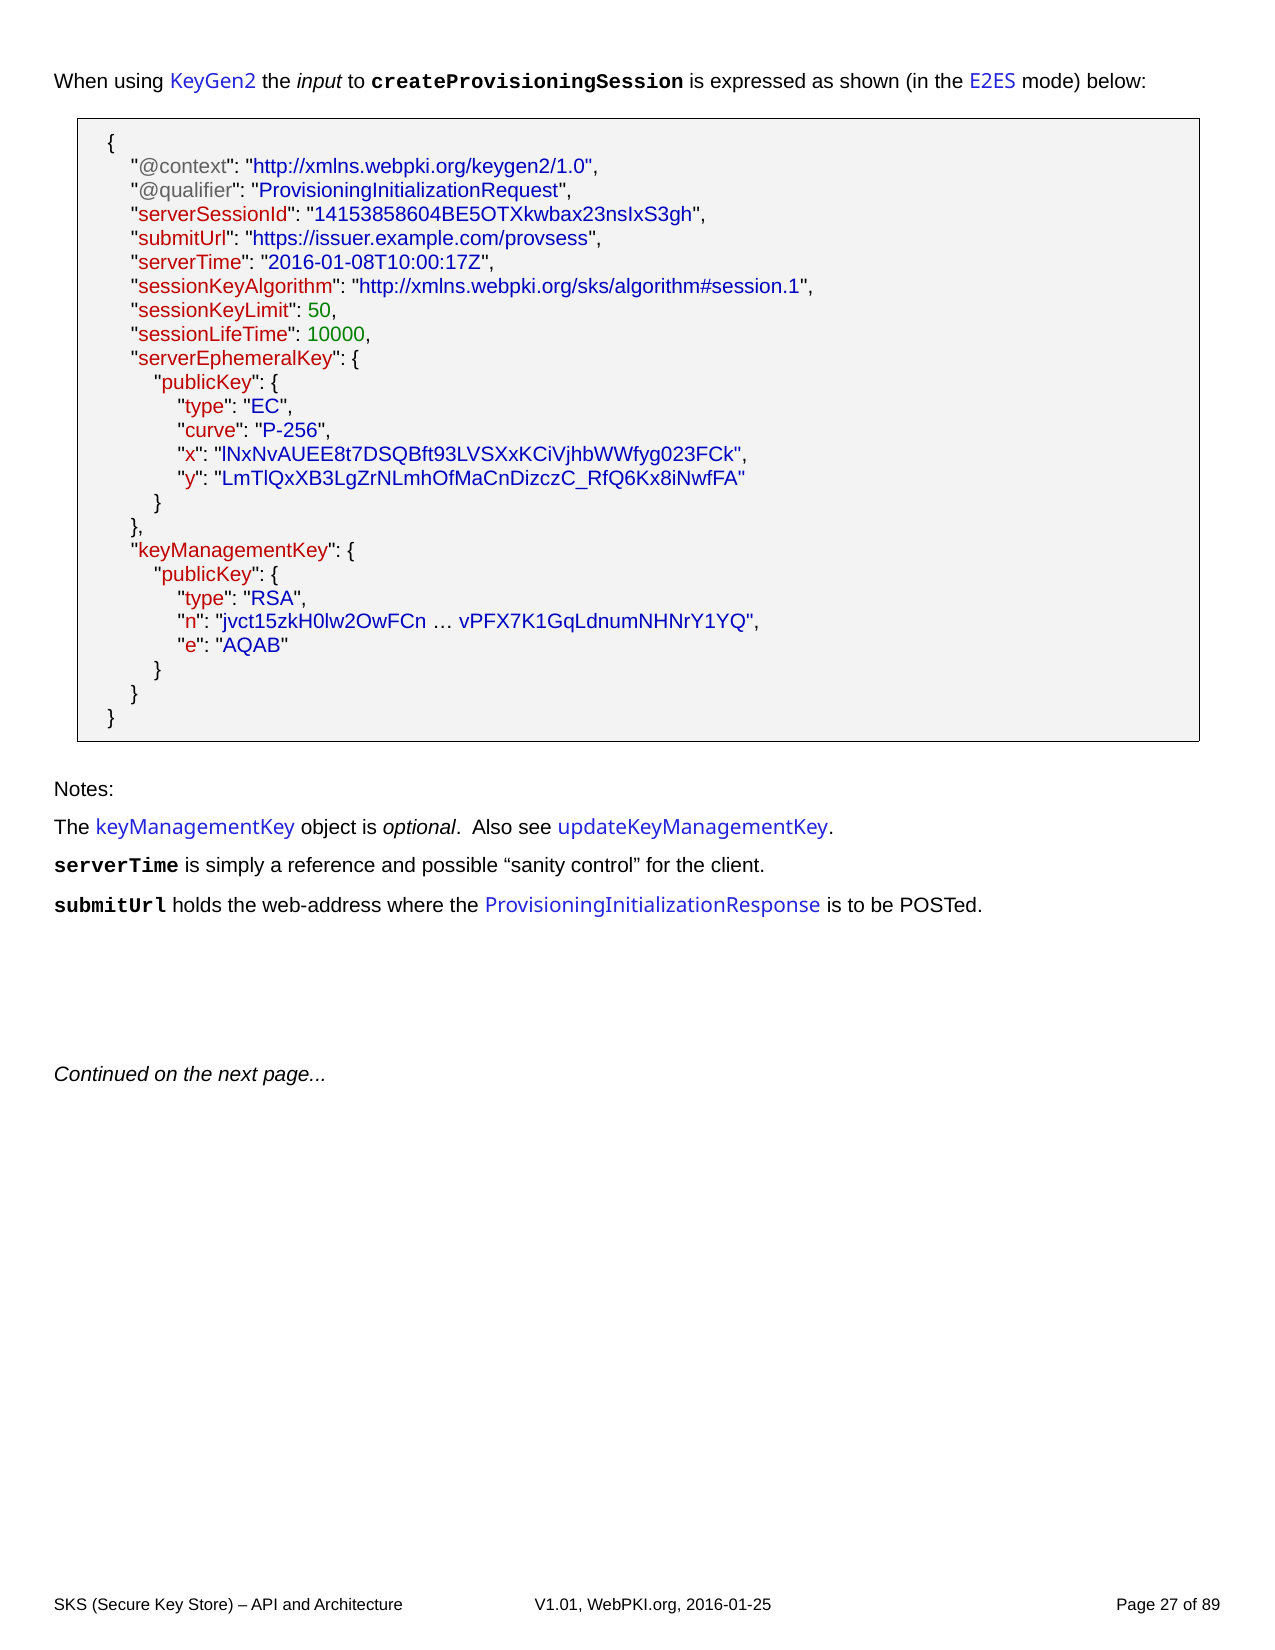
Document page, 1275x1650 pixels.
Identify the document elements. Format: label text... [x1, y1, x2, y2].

text submitUrl holds the web-address where the ProvisioningInitializationResponse is to be POSTed. [54, 890, 1221, 919]
text Continued on the next page... [54, 1062, 1221, 1086]
table_header { "@context": "http://xmlns.webpki.org/keygen2/1.0", "@qualifier": "ProvisioningInitializationRequest", "serverSessionId": "14153858604BE5OTXkwbax23nsIxS3gh", "submitUrl": "https://issuer.example.com/provsess", "serverTime": "2016-01-08T10:00:17Z", "sessionKeyAlgorithm": "http://xmlns.webpki.org/sks/algorithm#session.1", "sessionKeyLimit": 50, "sessionLifeTime": 10000, "serverEphemeralKey": { "publicKey": { "type": "EC", "curve": "P-256", "x": "lNxNvAUEE8t7DSQBft93LVSXxKCiVjhbWWfyg023FCk", "y": "LmTlQxXB3LgZrNLmhOfMaCnDizczC_RfQ6Kx8iNwfFA" } }, "keyManagementKey": { "publicKey": { "type": "RSA", "n": "jvct15zkH0lw2OwFCn … vPFX7K1GqLdnumNHNrY1YQ", "e": "AQAB" } } } [78, 119, 1199, 741]
text serverTime is simply a reference and possible “sanity control” for the client. [54, 853, 1221, 878]
text The keyManagementKey object is optional. Also see updateKeyManagementKey. [54, 812, 1221, 841]
text Notes: [54, 777, 1221, 801]
text When using KeyGen2 the input to createProvisioningSession is expressed as shown (in the E2ES mode) below: [54, 66, 1221, 118]
